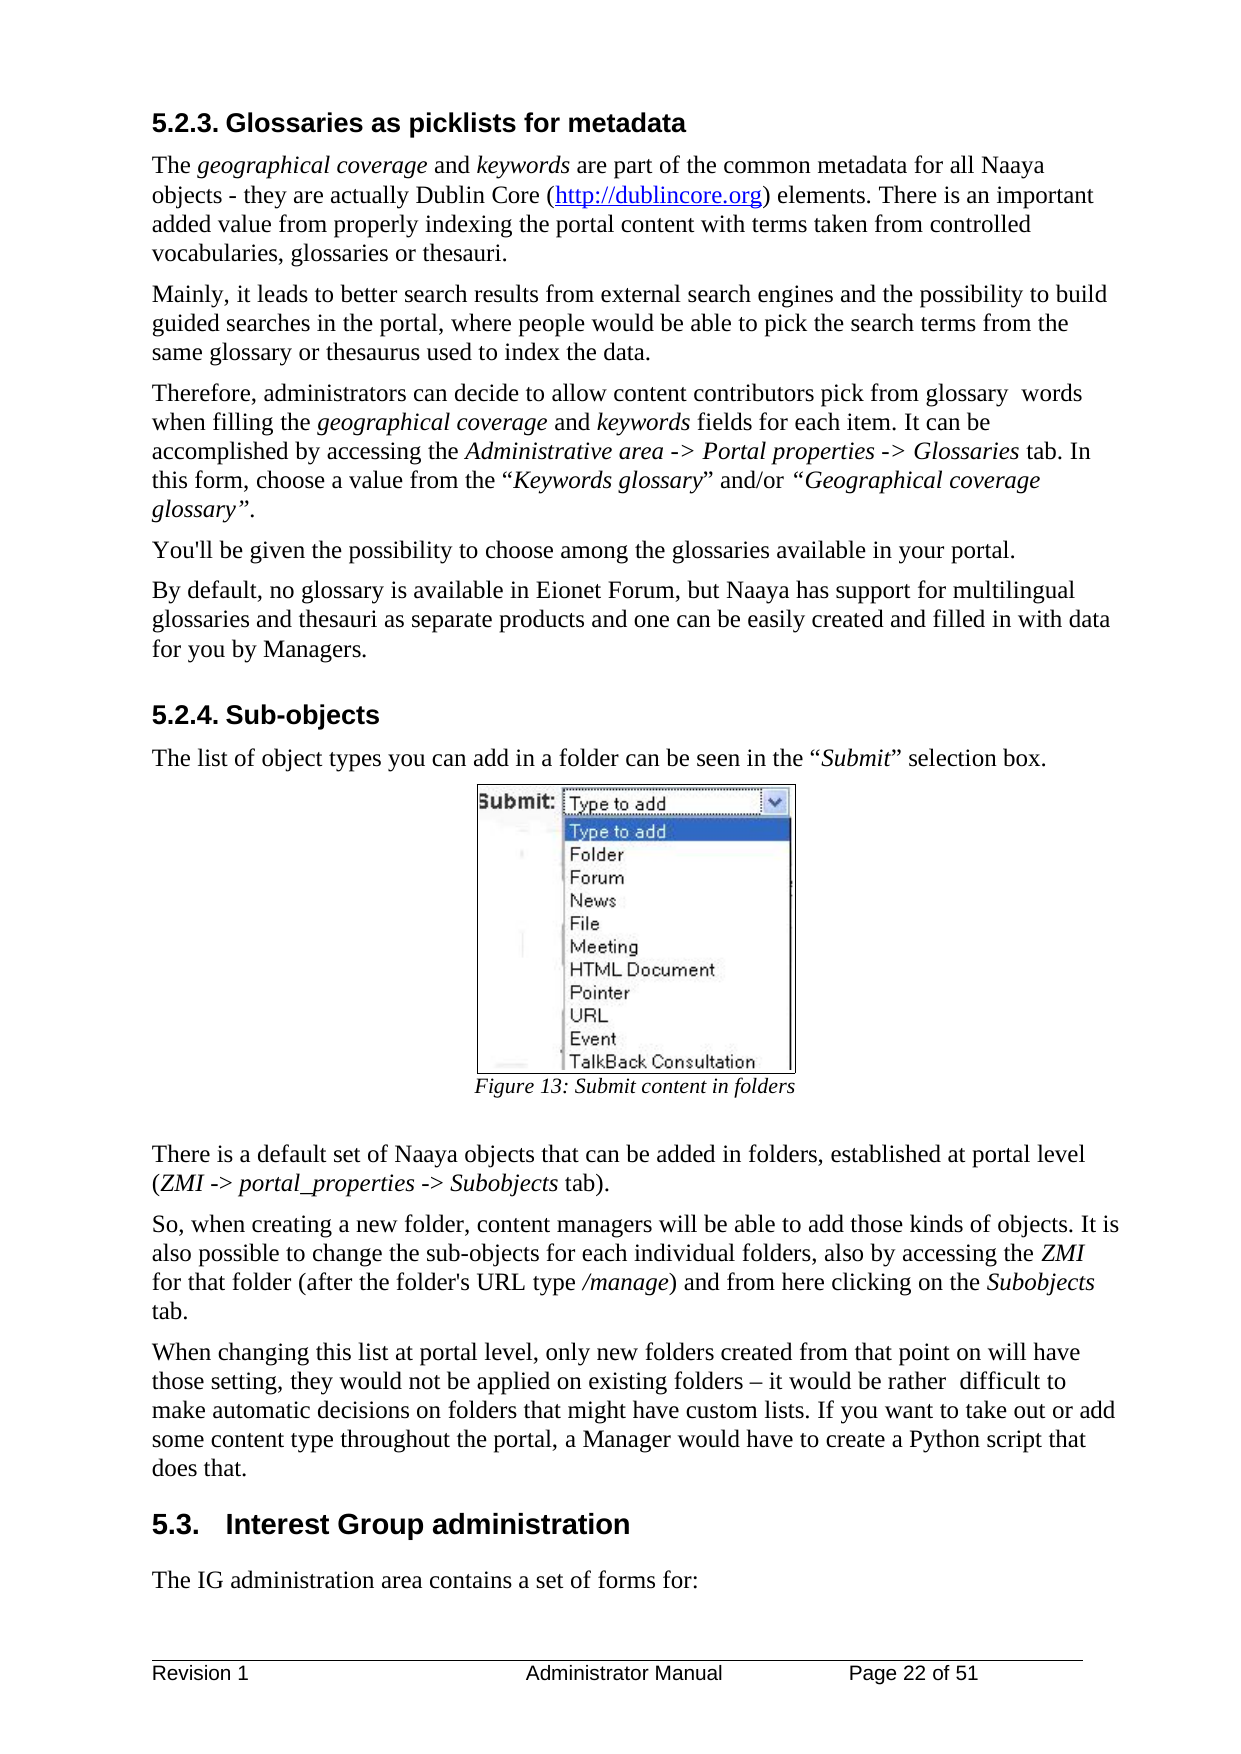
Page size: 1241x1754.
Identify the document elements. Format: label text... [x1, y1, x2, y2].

text You'll be given the possibility to choose among the glossaries available in your portal. [152, 534, 1120, 563]
text Therefore, administrators can decide to allow content contributors pick from glossary words when filling the geographical coverage and keywords fields for each item. It can be accomplished by accessing the Administrative area -> Portal properties -> Glossaries tab. In this form, choose a value from the “Keywords glossary” and/or “Geographical coverage glossary”. [152, 377, 1120, 523]
text When changing this list at portal level, only new folders created from that point on will have those setting, they would not be applied on existing folders – it would be rather difficult to make automatic decisions on folders that might have custom lists. If you want to take out or add some content type throughout the portal, a Manager would have to create a Python script that does that. [152, 1337, 1120, 1482]
text The list of object types you can add in a folder can be seen in the “Submit” selection box. [152, 743, 1120, 772]
picture [479, 786, 793, 1070]
text So, when creating a new folder, content managers will be able to add those kinds of objects. It is also possible to change the sub-objects for each individual folders, also by accessing the ZMI for that folder (after the folder's URL type /manage) and from here clicking on the Subobjects tab. [152, 1209, 1120, 1325]
text By default, no glossary is available in Eionet Forum, but Naaya has support for multilingual glossaries and thesauri as separate products and one can be easily created and filled in with data for you by Managers. [152, 575, 1120, 662]
text There is a default set of Naaya objects that can be added in folders, established at portal level (ZMI -> portal_properties -> Subobjects tab). [152, 1139, 1120, 1197]
subtitle Interest Group administration [152, 1507, 1120, 1541]
subtitle Sub-objects [152, 699, 1120, 730]
subtitle Glossaries as picklists for metadata [152, 107, 1120, 138]
text The IG administration area contains a set of forms for: [152, 1565, 1120, 1594]
text Figure 13: Submit content in folders [453, 796, 819, 1098]
text The geographical coverage and keywords are part of the common metadata for all Naaya objects - they are actually Dublin Core (http://dublincore.org) elements. There is an important added value from properly indexing the portal content with terms taken from controlled vocabularies, glossaries or thesauri. [152, 150, 1120, 267]
text Mainly, it leads to better search results from external search engines and the possibility to build guided searches in the portal, where people would be able to pick the search terms from the same glossary or thesaurus used to index the data. [152, 278, 1120, 366]
text [478, 785, 795, 1073]
